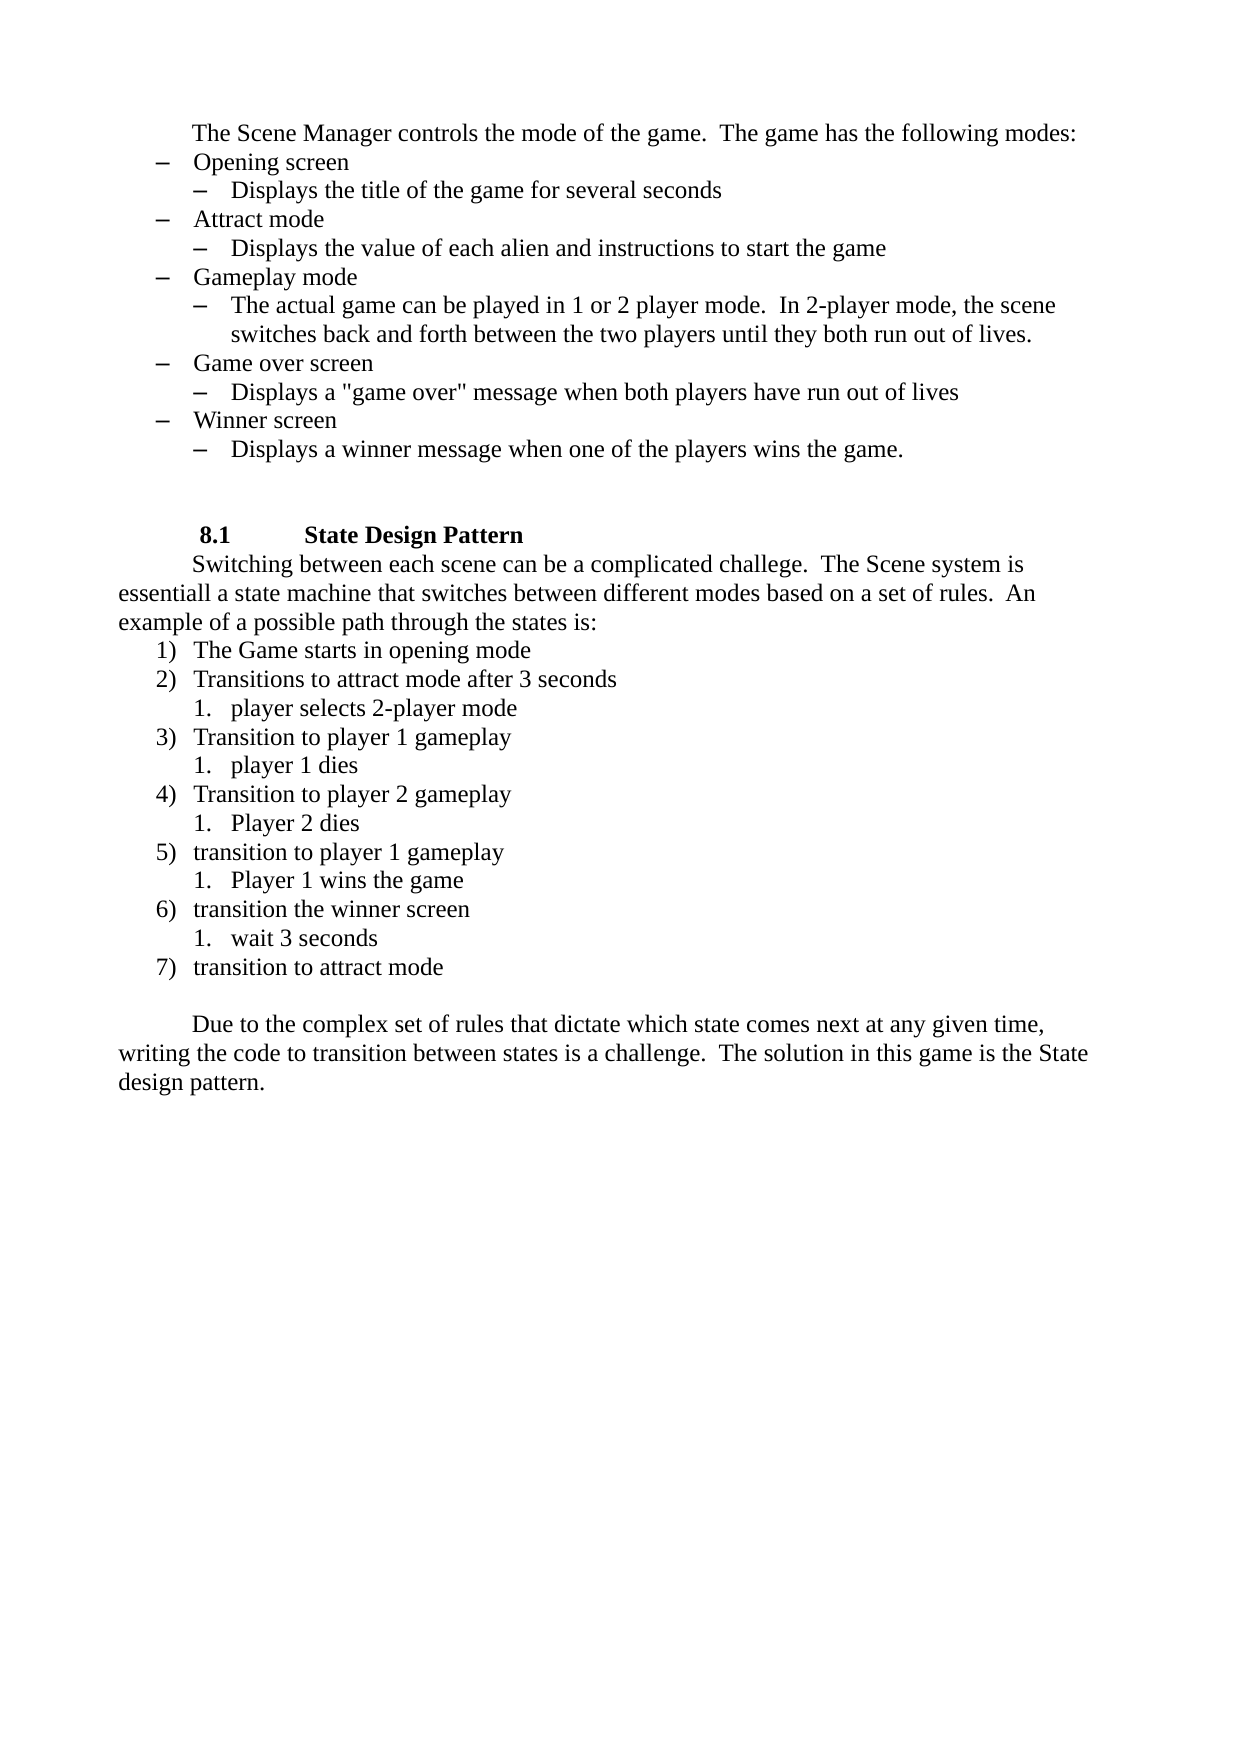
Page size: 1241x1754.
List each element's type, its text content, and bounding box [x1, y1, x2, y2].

list Displays the title of the game for several seconds [193, 176, 1122, 204]
list Transition to player 1 gameplay [156, 722, 1122, 751]
list Opening screen [156, 147, 1122, 176]
list player selects 2-player mode [193, 693, 1122, 722]
list State Design Pattern [193, 521, 1122, 549]
list Gameplay mode [156, 262, 1122, 291]
list wait 3 seconds [193, 923, 1122, 952]
list Player 1 wins the game [193, 866, 1122, 894]
list transition to attract mode [156, 952, 1122, 981]
list player 1 dies [193, 751, 1122, 779]
list Player 2 dies [193, 808, 1122, 837]
text Due to the complex set of rules that dictate which state comes next at any given time, writing the code to transition between states is a challenge. The solution in this game is the State design pattern. [118, 1009, 1122, 1096]
list Displays the value of each alien and instructions to start the game [193, 233, 1122, 262]
list Game over screen [156, 348, 1122, 377]
list Attract mode [156, 204, 1122, 233]
list The Game starts in opening mode [156, 636, 1122, 664]
list The actual game can be played in 1 or 2 player mode. In 2-player mode, the scene switches back and forth between the two players until they both run out of lives. [193, 291, 1122, 348]
list Winner screen [156, 406, 1122, 434]
list transition the winner screen [156, 894, 1122, 923]
list Displays a winner message when one of the players wins the game. [193, 434, 1122, 463]
text Switching between each scene can be a complicated challege. The Scene system is essentiall a state machine that switches between different modes based on a set of rules. An example of a possible path through the states is: [118, 549, 1122, 636]
list Transition to player 2 gameplay [156, 779, 1122, 808]
list Transitions to attract mode after 3 seconds [156, 664, 1122, 693]
list transition to player 1 gameplay [156, 837, 1122, 866]
text The Scene Manager controls the mode of the game. The game has the following modes: [118, 118, 1122, 147]
list Displays a "game over" message when both players have run out of lives [193, 377, 1122, 406]
